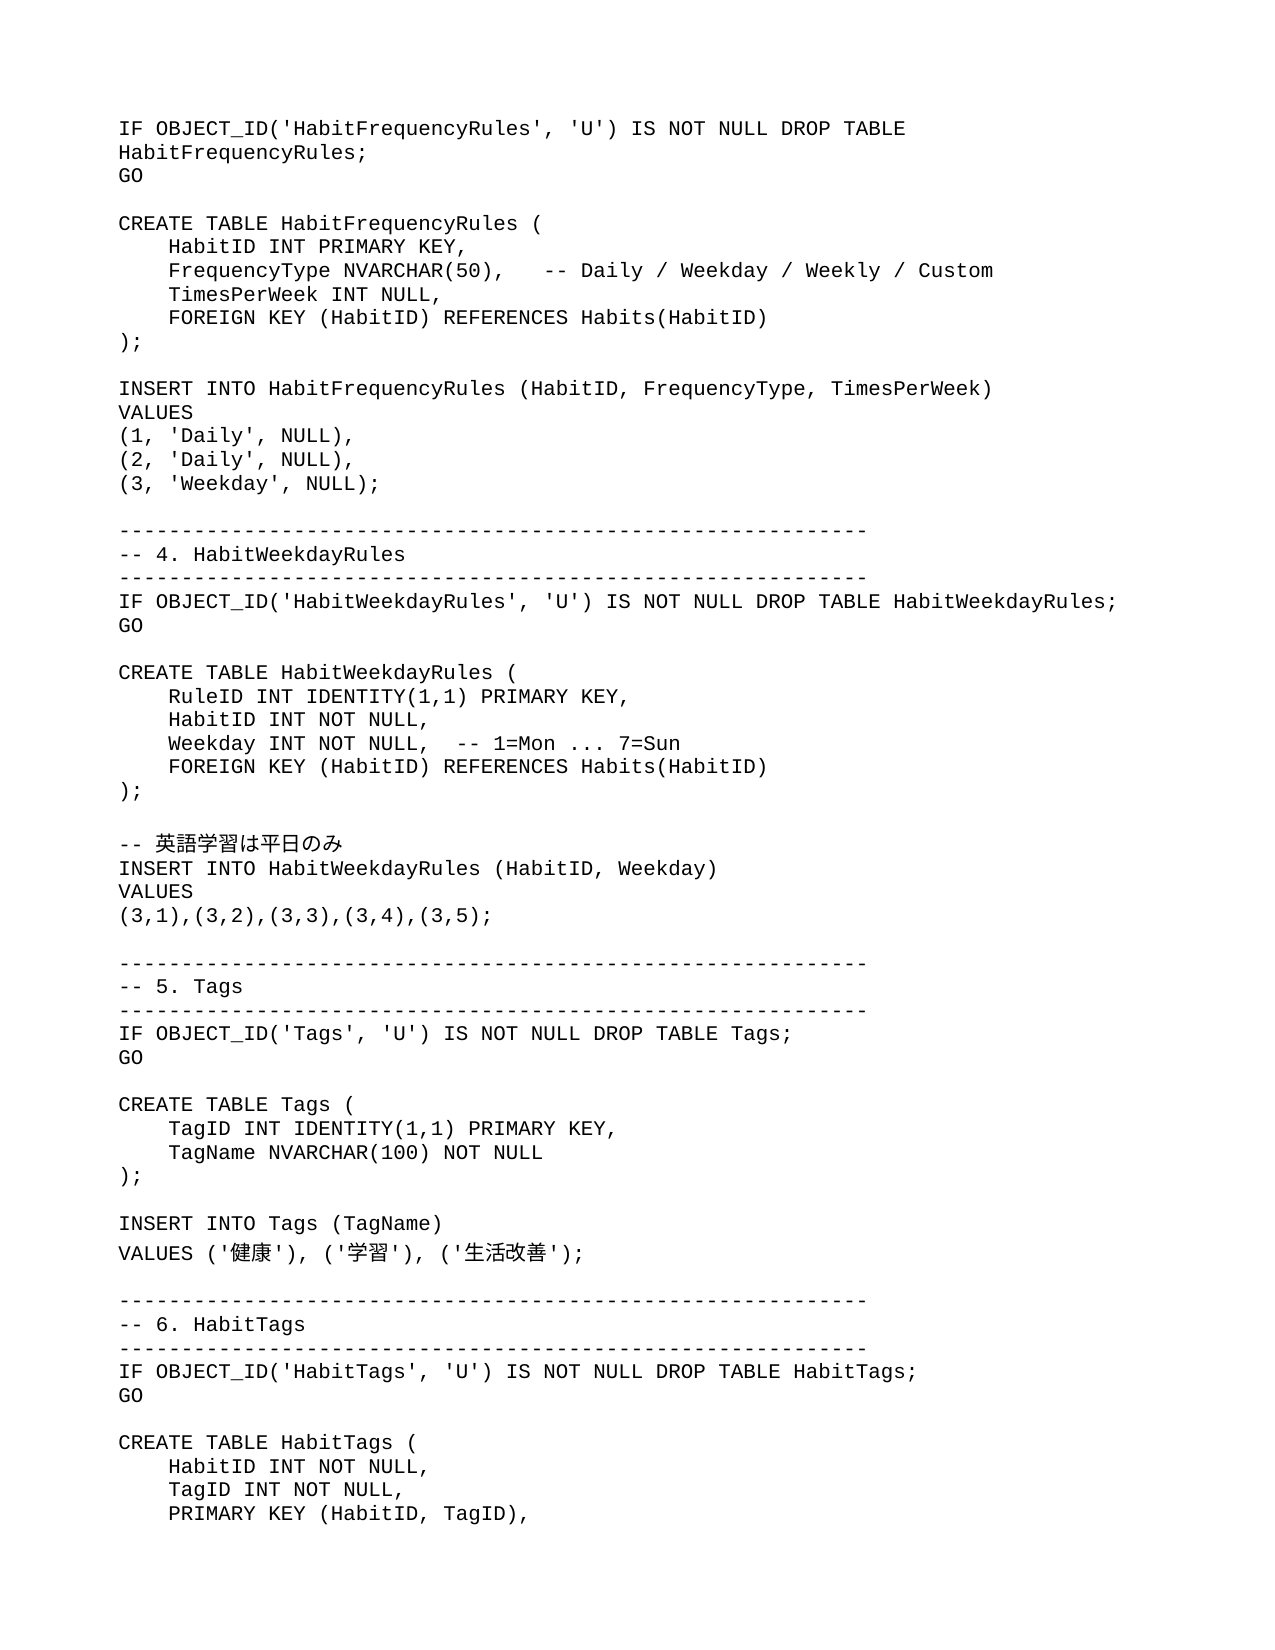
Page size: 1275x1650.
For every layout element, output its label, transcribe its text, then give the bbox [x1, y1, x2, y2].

text GO [118, 615, 1157, 638]
text HabitID INT NOT NULL, [118, 709, 1157, 733]
text HabitID INT PRIMARY KEY, [118, 236, 1157, 260]
text -- 5. Tags [118, 976, 1157, 1000]
text GO [118, 1047, 1157, 1071]
text FOREIGN KEY (HabitID) REFERENCES Habits(HabitID) [118, 307, 1157, 331]
text VALUES ('健康'), ('学習'), ('生活改善'); [118, 1236, 1157, 1267]
text HabitID INT NOT NULL, [118, 1456, 1157, 1479]
text ------------------------------------------------------------ [118, 952, 1157, 976]
text (2, 'Daily', NULL), [118, 449, 1157, 473]
text Weekday INT NOT NULL, -- 1=Mon ... 7=Sun [118, 733, 1157, 757]
text IF OBJECT_ID('HabitTags', 'U') IS NOT NULL DROP TABLE HabitTags; [118, 1361, 1157, 1385]
text ); [118, 331, 1157, 354]
text VALUES [118, 882, 1157, 905]
text ------------------------------------------------------------ [118, 1290, 1157, 1314]
text -- 英語学習は平日のみ [118, 827, 1157, 858]
text INSERT INTO Tags (TagName) [118, 1213, 1157, 1236]
text IF OBJECT_ID('HabitWeekdayRules', 'U') IS NOT NULL DROP TABLE HabitWeekdayRules; [118, 591, 1157, 615]
text INSERT INTO HabitWeekdayRules (HabitID, Weekday) [118, 858, 1157, 882]
text CREATE TABLE HabitWeekdayRules ( [118, 662, 1157, 686]
text (3,1),(3,2),(3,3),(3,4),(3,5); [118, 905, 1157, 929]
text TagID INT NOT NULL, [118, 1479, 1157, 1503]
text ); [118, 780, 1157, 804]
text -- 6. HabitTags [118, 1314, 1157, 1338]
text ------------------------------------------------------------ [118, 1338, 1157, 1361]
text -- 4. HabitWeekdayRules [118, 544, 1157, 567]
text ------------------------------------------------------------ [118, 520, 1157, 544]
text PRIMARY KEY (HabitID, TagID), [118, 1503, 1157, 1527]
text TimesPerWeek INT NULL, [118, 284, 1157, 307]
text GO [118, 1385, 1157, 1408]
text RuleID INT IDENTITY(1,1) PRIMARY KEY, [118, 686, 1157, 709]
text CREATE TABLE HabitFrequencyRules ( [118, 213, 1157, 236]
text VALUES [118, 402, 1157, 426]
text (1, 'Daily', NULL), [118, 426, 1157, 449]
text TagName NVARCHAR(100) NOT NULL [118, 1142, 1157, 1165]
text CREATE TABLE HabitTags ( [118, 1432, 1157, 1456]
text ------------------------------------------------------------ [118, 567, 1157, 591]
text TagID INT IDENTITY(1,1) PRIMARY KEY, [118, 1118, 1157, 1142]
text ); [118, 1165, 1157, 1189]
text (3, 'Weekday', NULL); [118, 473, 1157, 496]
text FrequencyType NVARCHAR(50), -- Daily / Weekday / Weekly / Custom [118, 260, 1157, 284]
text ------------------------------------------------------------ [118, 1000, 1157, 1023]
text IF OBJECT_ID('HabitFrequencyRules', 'U') IS NOT NULL DROP TABLE HabitFrequencyRules; [118, 118, 1157, 165]
text CREATE TABLE Tags ( [118, 1094, 1157, 1118]
text IF OBJECT_ID('Tags', 'U') IS NOT NULL DROP TABLE Tags; [118, 1023, 1157, 1047]
text FOREIGN KEY (HabitID) REFERENCES Habits(HabitID) [118, 757, 1157, 780]
text GO [118, 165, 1157, 189]
text INSERT INTO HabitFrequencyRules (HabitID, FrequencyType, TimesPerWeek) [118, 378, 1157, 402]
